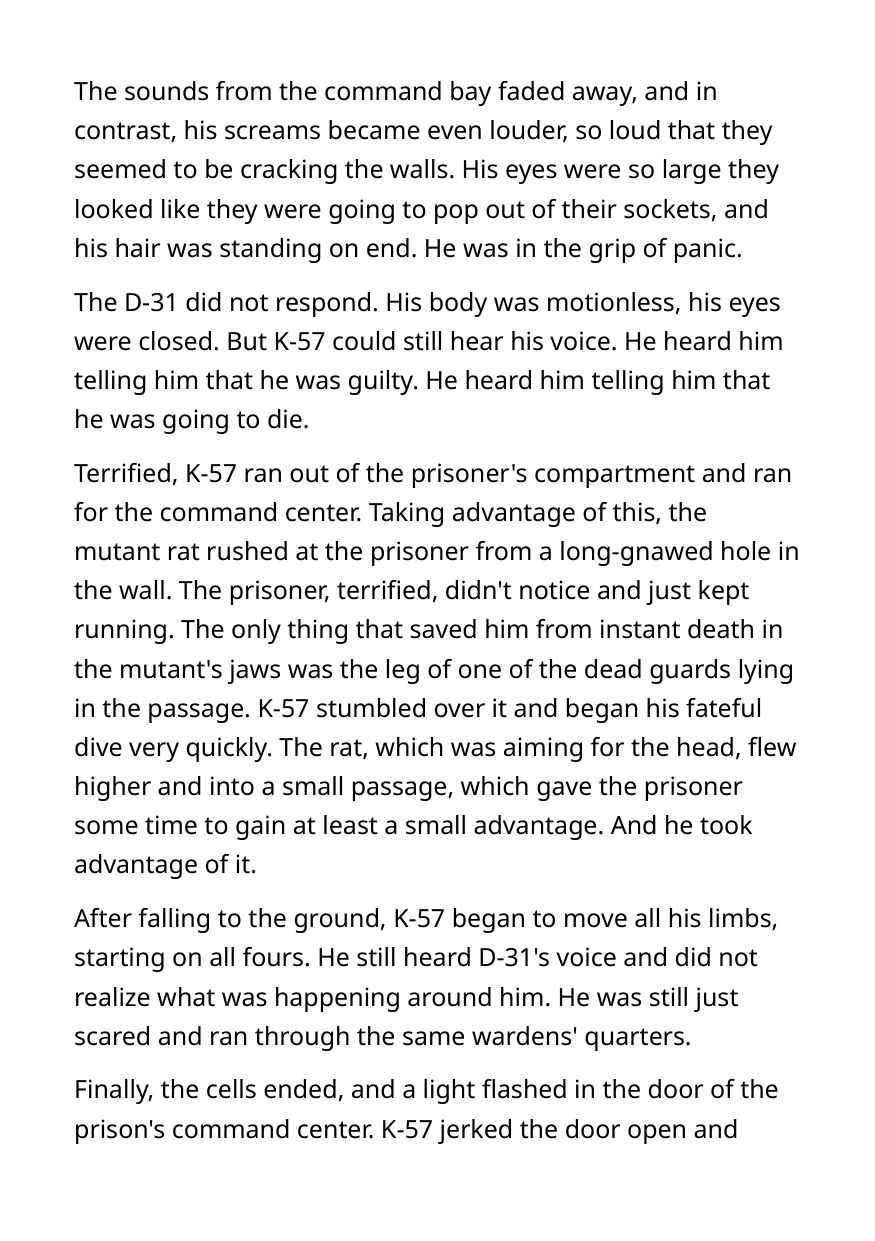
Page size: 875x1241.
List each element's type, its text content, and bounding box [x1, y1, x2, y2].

text The sounds from the command bay faded away, and in contrast, his screams became even louder, so loud that they seemed to be cracking the walls. His eyes were so large they looked like they were going to pop out of their sockets, and his hair was standing on end. He was in the grip of panic. [74, 74, 800, 264]
text Finally, the cells ended, and a light flashed in the door of the prison's command center. K-57 jerked the door open and [74, 1072, 800, 1145]
text Terrified, K-57 ran out of the prisoner's compartment and ran for the command center. Taking advantage of this, the mutant rat rushed at the prisoner from a long-gnawed hole in the wall. The prisoner, terrified, didn't notice and just kept running. The only thing that saved him from instant death in the mutant's jaws was the leg of one of the dead guards lying in the passage. K-57 stumbled over it and began his fateful dive very quickly. The rat, which was aiming for the head, flew higher and into a small passage, which gave the prisoner some time to gain at least a small advantage. And he took advantage of it. [74, 456, 800, 881]
text The D-31 did not respond. His body was motionless, his eyes were closed. But K-57 could still hear his voice. He heard him telling him that he was guilty. He heard him telling him that he was going to die. [74, 284, 800, 436]
text After falling to the ground, K-57 began to move all his limbs, starting on all fours. He still heard D-31's voice and did not realize what was happening around him. He was still just scared and ran through the same wardens' quarters. [74, 901, 800, 1052]
